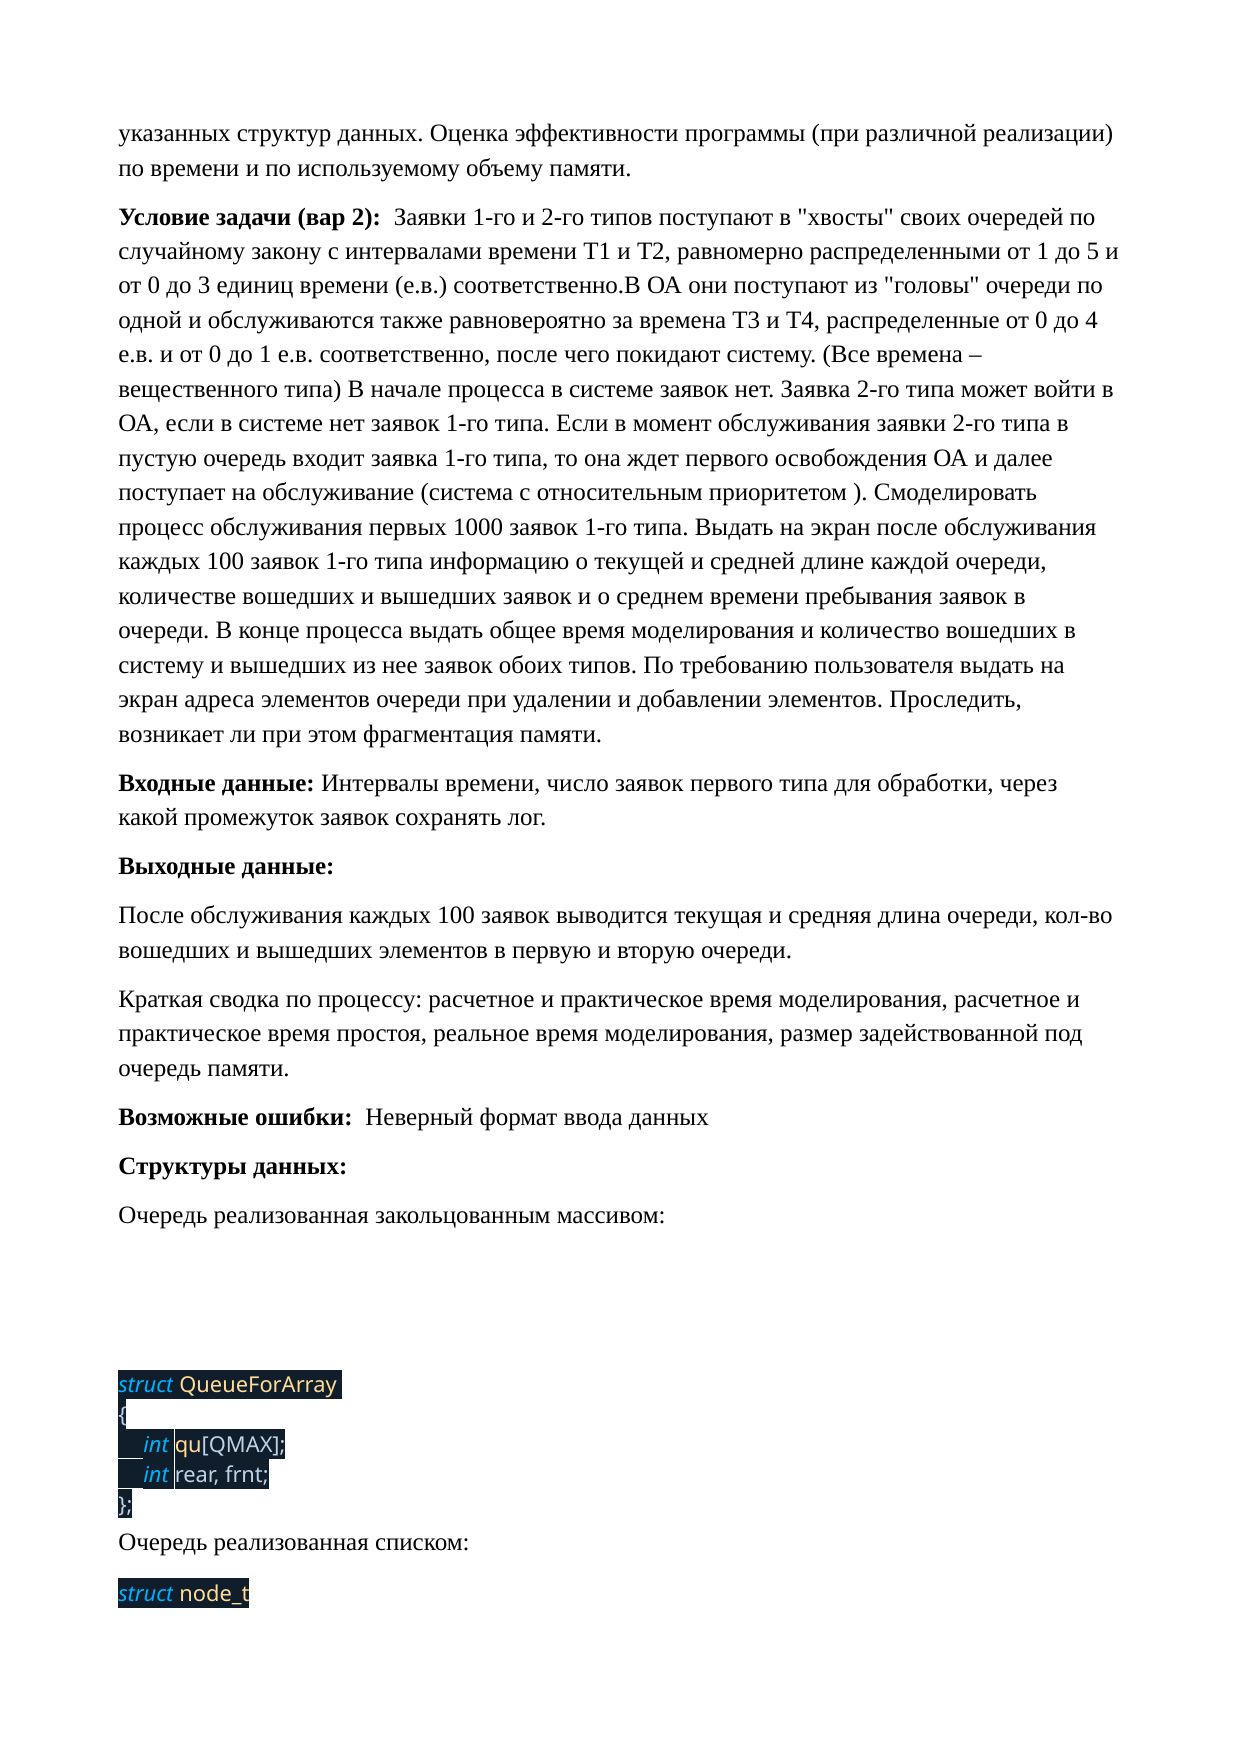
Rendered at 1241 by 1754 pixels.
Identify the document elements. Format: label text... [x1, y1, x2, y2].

text int qu[QMAX]; [118, 1429, 1122, 1459]
text Выходные данные: [118, 851, 1122, 880]
text указанных структур данных. Оценка эффективности программы (при различной реализации) по времени и по используемому объему памяти. [118, 118, 1122, 181]
text Условие задачи (вар 2): Заявки 1-го и 2-го типов поступают в "хвосты" своих очередей по случайному закону с интервалами времени Т1 и Т2, равномерно распределенными от 1 до 5 и от 0 до 3 единиц времени (е.в.) соответственно.В ОА они поступают из "головы" очереди по одной и обслуживаются также равновероятно за времена Т3 и Т4, распределенные от 0 до 4 е.в. и от 0 до 1 е.в. соответственно, после чего покидают систему. (Все времена – вещественного типа) В начале процесса в системе заявок нет. Заявка 2-го типа может войти в ОА, если в системе нет заявок 1-го типа. Если в момент обслуживания заявки 2-го типа в пустую очередь входит заявка 1-го типа, то она ждет первого освобождения ОА и далее поступает на обслуживание (система с относительным приоритетом ). Смоделировать процесс обслуживания первых 1000 заявок 1-го типа. Выдать на экран после обслуживания каждых 100 заявок 1-го типа информацию о текущей и средней длине каждой очереди, количестве вошедших и вышедших заявок и о среднем времени пребывания заявок в очереди. В конце процесса выдать общее время моделирования и количество вошедших в систему и вышедших из нее заявок обоих типов. По требованию пользователя выдать на экран адреса элементов очереди при удалении и добавлении элементов. Проследить, возникает ли при этом фрагментация памяти. [118, 202, 1122, 748]
text Входные данные: Интервалы времени, число заявок первого типа для обработки, через какой промежуток заявок сохранять лог. [118, 768, 1122, 831]
text struct node_t [118, 1571, 1122, 1608]
text Структуры данных: [118, 1151, 1122, 1180]
text После обслуживания каждых 100 заявок выводится текущая и средняя длина очереди, кол-во вошедших и вышедших элементов в первую и вторую очереди. [118, 901, 1122, 964]
text Возможные ошибки: Неверный формат ввода данных [118, 1102, 1122, 1131]
text Очередь реализованная списком: [118, 1518, 1122, 1556]
text Очередь реализованная закольцованным массивом: [118, 1200, 1122, 1229]
text { [118, 1399, 1122, 1429]
text struct QueueForArray [118, 1362, 1122, 1399]
text int rear, frnt; [118, 1459, 1122, 1489]
text Краткая сводка по процессу: расчетное и практическое время моделирования, расчетное и практическое время простоя, реальное время моделирования, размер задействованной под очередь памяти. [118, 984, 1122, 1082]
text }; [118, 1489, 1122, 1518]
